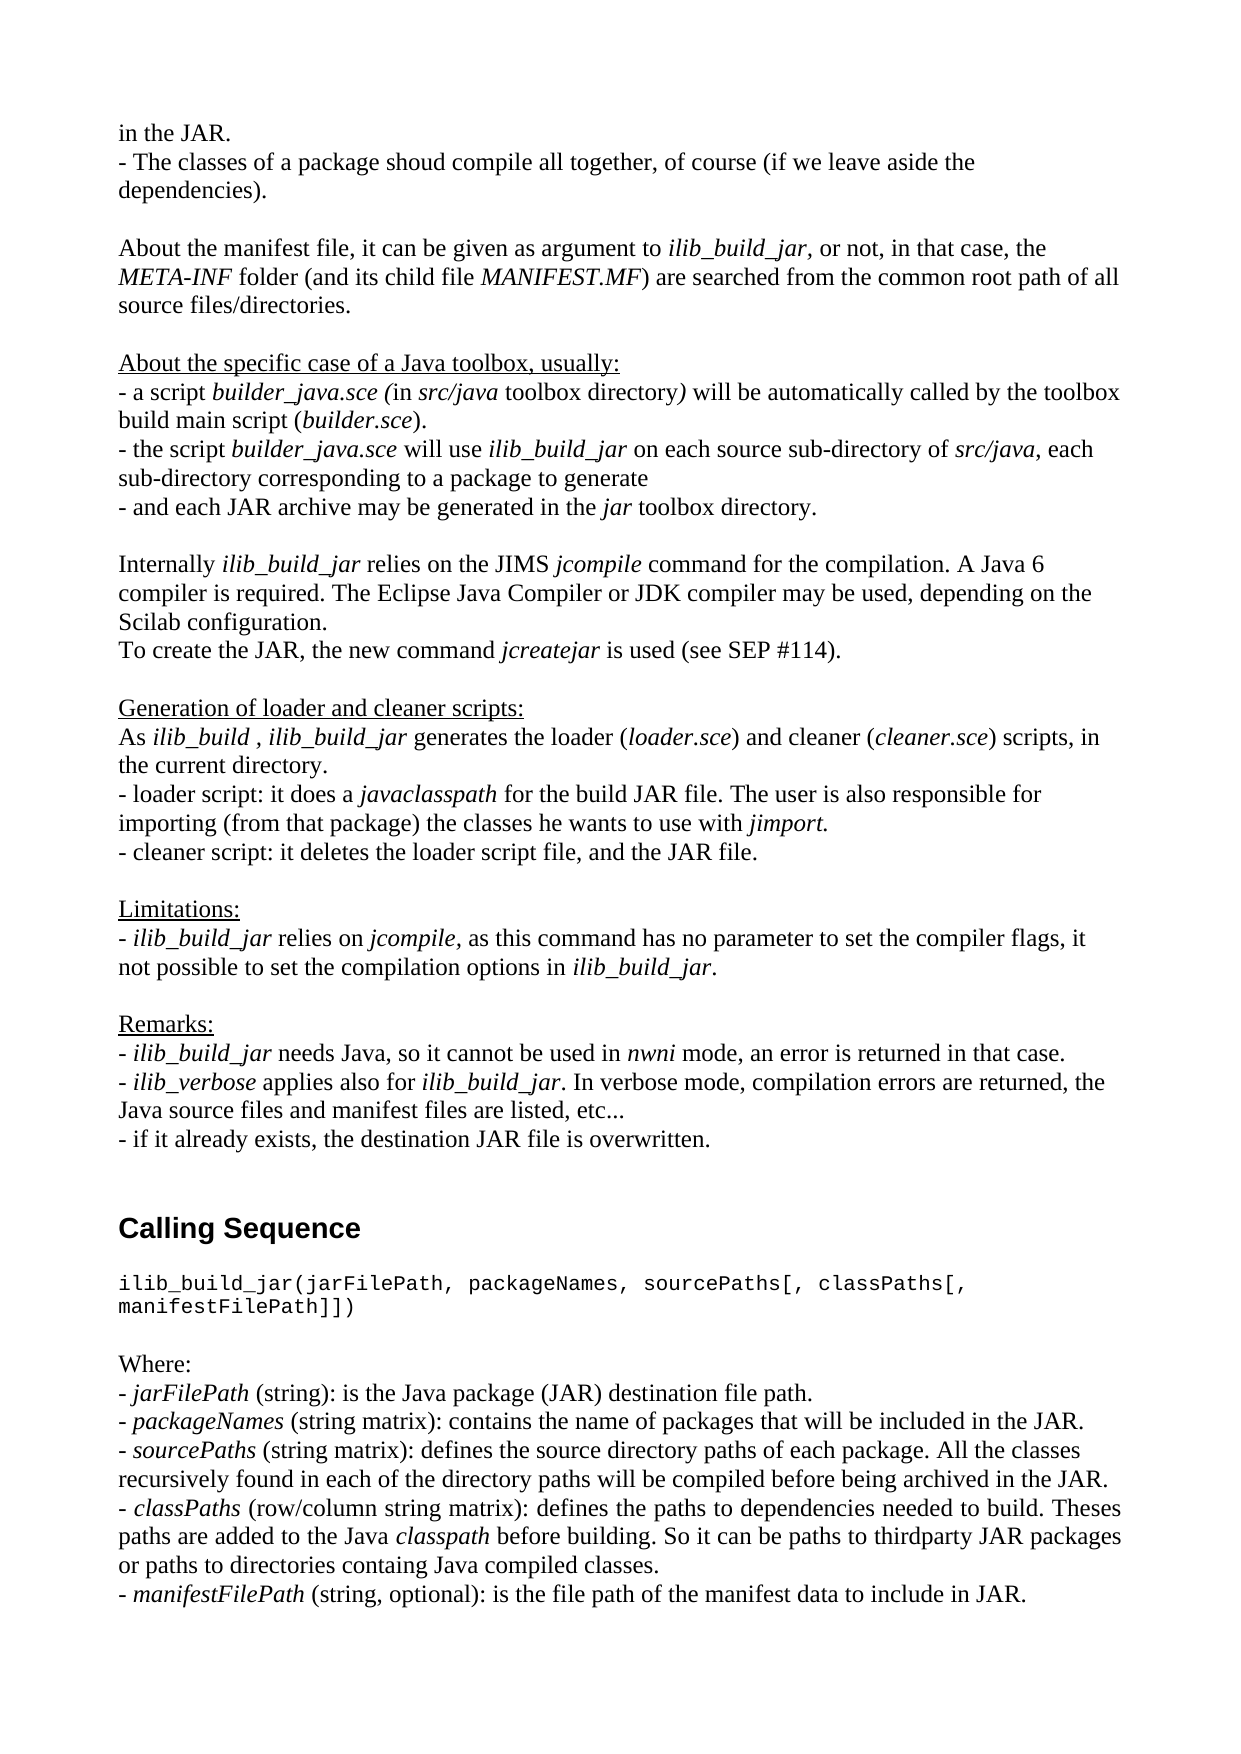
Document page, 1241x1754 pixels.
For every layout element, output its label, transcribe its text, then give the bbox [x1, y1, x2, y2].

text - ilib_build_jar relies on jcompile, as this command has no parameter to set the compiler flags, it not possible to set the compilation options in ilib_build_jar. [118, 923, 1122, 981]
text Limitations: [118, 894, 1122, 923]
text Generation of loader and cleaner scripts: [118, 693, 1122, 722]
text - packageNames (string matrix): contains the name of packages that will be included in the JAR. [118, 1406, 1122, 1435]
text About the manifest file, it can be given as argument to ilib_build_jar, or not, in that case, the META-INF folder (and its child file MANIFEST.MF) are searched from the common root path of all source files/directories. [118, 233, 1122, 319]
text - and each JAR archive may be generated in the jar toolbox directory. [118, 492, 1122, 521]
text - loader script: it does a javaclasspath for the build JAR file. The user is also responsible for importing (from that package) the classes he wants to use with jimport. [118, 779, 1122, 837]
text Remarks: [118, 1009, 1122, 1038]
text Calling Sequence [118, 1211, 1122, 1244]
text ilib_build_jar(jarFilePath, packageNames, sourcePaths[, classPaths[, manifestFilePath]]) [118, 1273, 1122, 1320]
text As ilib_build , ilib_build_jar generates the loader (loader.sce) and cleaner (cleaner.sce) scripts, in the current directory. [118, 722, 1122, 779]
text - classPaths (row/column string matrix): defines the paths to dependencies needed to build. Theses paths are added to the Java classpath before building. So it can be paths to thirdparty JAR packages or paths to directories containg Java compiled classes. [118, 1493, 1122, 1579]
text - cleaner script: it deletes the loader script file, and the JAR file. [118, 837, 1122, 866]
text - The classes of a package shoud compile all together, of course (if we leave aside the dependencies). [118, 147, 1122, 204]
text Where: [118, 1349, 1122, 1378]
text - a script builder_java.sce (in src/java toolbox directory) will be automatically called by the toolbox build main script (builder.sce). [118, 377, 1122, 434]
text - the script builder_java.sce will use ilib_build_jar on each source sub-directory of src/java, each sub-directory corresponding to a package to generate [118, 434, 1122, 492]
text About the specific case of a Java toolbox, usually: [118, 348, 1122, 377]
text - sourcePaths (string matrix): defines the source directory paths of each package. All the classes recursively found in each of the directory paths will be compiled before being archived in the JAR. [118, 1435, 1122, 1493]
text Internally ilib_build_jar relies on the JIMS jcompile command for the compilation. A Java 6 compiler is required. The Eclipse Java Compiler or JDK compiler may be used, depending on the Scilab configuration. To create the JAR, the new command jcreatejar is used (see SEP #114). [118, 549, 1122, 664]
text - if it already exists, the destination JAR file is overwritten. [118, 1124, 1122, 1153]
text - ilib_build_jar needs Java, so it cannot be used in nwni mode, an error is returned in that case. [118, 1038, 1122, 1067]
text - ilib_verbose applies also for ilib_build_jar. In verbose mode, compilation errors are returned, the Java source files and manifest files are listed, etc... [118, 1067, 1122, 1124]
text - manifestFilePath (string, optional): is the file path of the manifest data to include in JAR. [118, 1579, 1122, 1608]
text in the JAR. [118, 118, 1122, 147]
text - jarFilePath (string): is the Java package (JAR) destination file path. [118, 1378, 1122, 1406]
